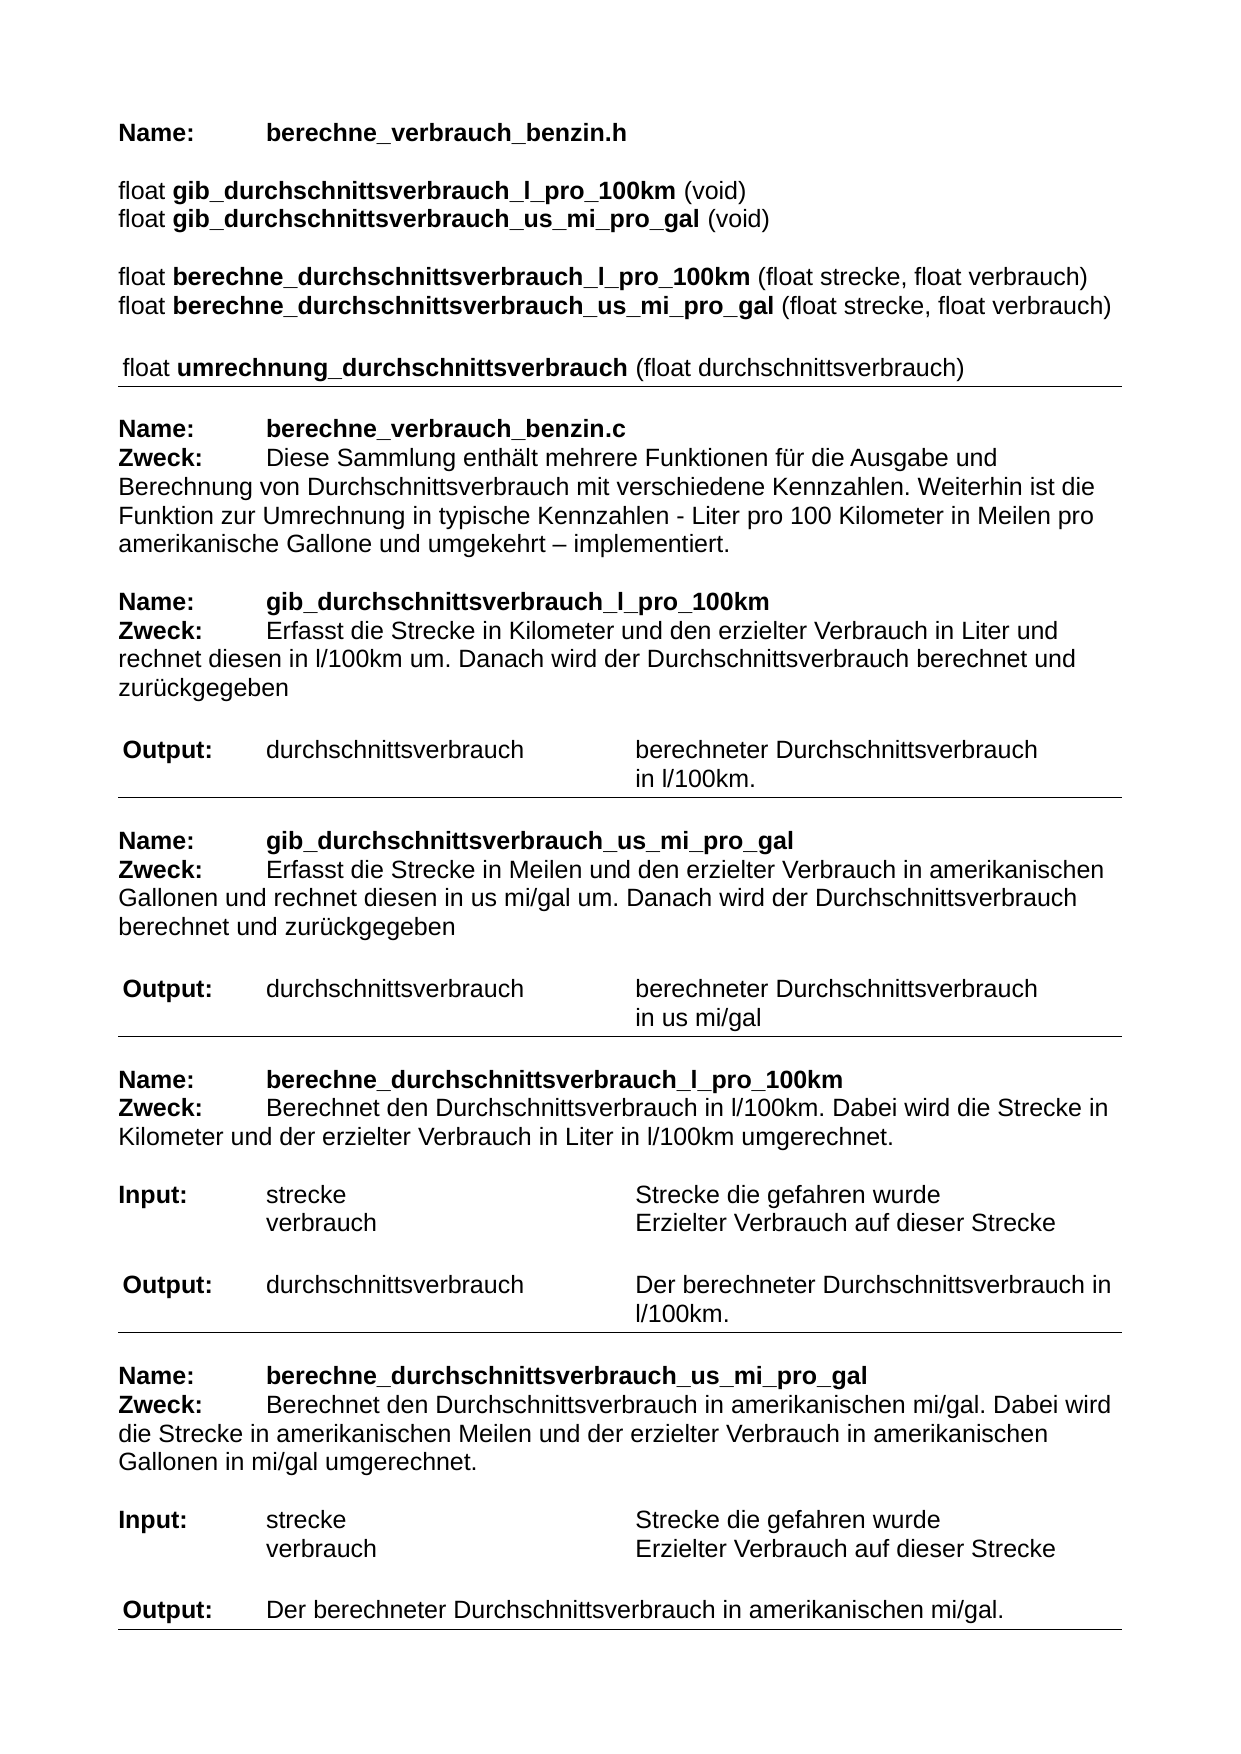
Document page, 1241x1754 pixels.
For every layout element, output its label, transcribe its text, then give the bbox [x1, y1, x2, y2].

text float gib_durchschnittsverbrauch_l_pro_100km (void) [118, 176, 1122, 204]
text float berechne_durchschnittsverbrauch_l_pro_100km (float strecke, float verbrauch) [118, 262, 1122, 291]
text Name: berechne_verbrauch_benzin.h [118, 118, 1122, 147]
text Input: strecke Strecke die gefahren wurde [118, 1505, 1122, 1533]
text Name: berechne_durchschnittsverbrauch_l_pro_100km [118, 1065, 1122, 1093]
text Name: berechne_durchschnittsverbrauch_us_mi_pro_gal [118, 1361, 1122, 1390]
text Zweck: Berechnet den Durchschnittsverbrauch in l/100km. Dabei wird die Strecke in Kilometer und der erzielter Verbrauch in Liter in l/100km umgerechnet. [118, 1093, 1122, 1151]
text verbrauch Erzielter Verbrauch auf dieser Strecke [118, 1533, 1122, 1562]
text Name: gib_durchschnittsverbrauch_us_mi_pro_gal [118, 826, 1122, 854]
text Output: durchschnittsverbrauch Der berechneter Durchschnittsverbrauch in l/100km. [118, 1266, 1122, 1332]
text Zweck: Berechnet den Durchschnittsverbrauch in amerikanischen mi/gal. Dabei wird die Strecke in amerikanischen Meilen und der erzielter Verbrauch in amerikanischen Gallonen in mi/gal umgerechnet. [118, 1390, 1122, 1476]
text Output: Der berechneter Durchschnittsverbrauch in amerikanischen mi/gal. [118, 1591, 1122, 1629]
text float umrechnung_durchschnittsverbrauch (float durchschnittsverbrauch) [118, 348, 1122, 386]
text Output: durchschnittsverbrauch berechneter Durchschnittsverbrauch in l/100km. [118, 731, 1122, 797]
text Zweck: Erfasst die Strecke in Meilen und den erzielter Verbrauch in amerikanischen Gallonen und rechnet diesen in us mi/gal um. Danach wird der Durchschnittsverbrauch berechnet und zurückgegeben [118, 854, 1122, 941]
text Zweck: Erfasst die Strecke in Kilometer und den erzielter Verbrauch in Liter und rechnet diesen in l/100km um. Danach wird der Durchschnittsverbrauch berechnet und zurückgegeben [118, 616, 1122, 702]
text Name: gib_durchschnittsverbrauch_l_pro_100km [118, 587, 1122, 616]
text float berechne_durchschnittsverbrauch_us_mi_pro_gal (float strecke, float verbrauch) [118, 291, 1122, 319]
text verbrauch Erzielter Verbrauch auf dieser Strecke [118, 1208, 1122, 1237]
text Output: durchschnittsverbrauch berechneter Durchschnittsverbrauch in us mi/gal [118, 969, 1122, 1036]
text float gib_durchschnittsverbrauch_us_mi_pro_gal (void) [118, 204, 1122, 233]
text Input: strecke Strecke die gefahren wurde [118, 1180, 1122, 1208]
text Zweck: Diese Sammlung enthält mehrere Funktionen für die Ausgabe und Berechnung von Durchschnittsverbrauch mit verschiedene Kennzahlen. Weiterhin ist die Funktion zur Umrechnung in typische Kennzahlen - Liter pro 100 Kilometer in Meilen pro amerikanische Gallone und umgekehrt – implementiert. [118, 443, 1122, 558]
text Name: berechne_verbrauch_benzin.c [118, 414, 1122, 443]
